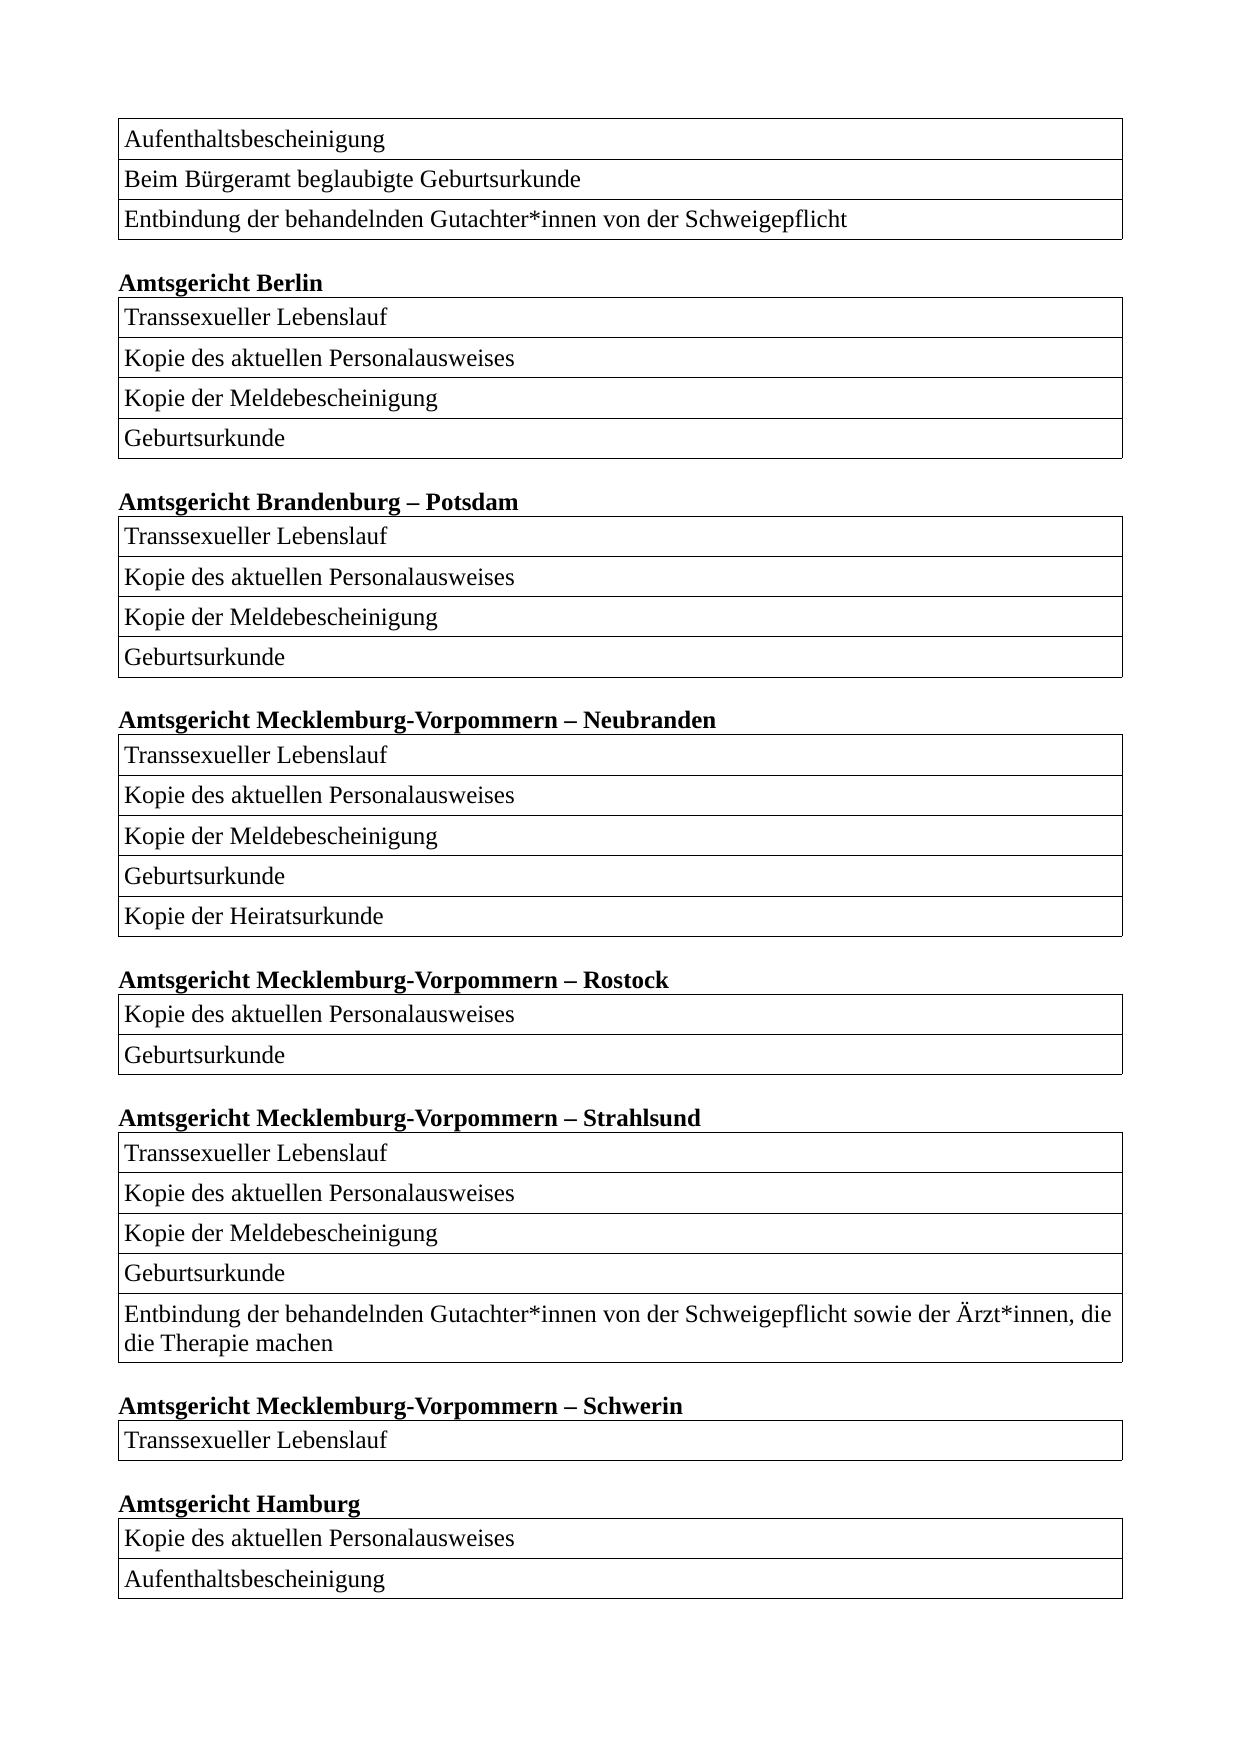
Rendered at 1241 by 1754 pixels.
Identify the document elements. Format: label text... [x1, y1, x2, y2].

text Amtsgericht Berlin [118, 268, 1122, 297]
table_cell Kopie der Meldebescheinigung [119, 378, 1122, 418]
table_cell Geburtsurkunde [119, 637, 1122, 677]
text Amtsgericht Mecklemburg-Vorpommern – Schwerin [118, 1391, 1122, 1420]
table_cell Kopie des aktuellen Personalausweises [119, 1173, 1122, 1212]
table_cell Kopie der Heiratsurkunde [119, 897, 1122, 936]
table_header Transsexueller Lebenslauf [119, 735, 1122, 775]
table_cell Kopie des aktuellen Personalausweises [119, 776, 1122, 815]
table_header Kopie des aktuellen Personalausweises [119, 1519, 1122, 1558]
table_cell Entbindung der behandelnden Gutachter*innen von der Schweigepflicht [119, 200, 1122, 239]
table_header Transsexueller Lebenslauf [119, 517, 1122, 556]
table_cell Geburtsurkunde [119, 1035, 1122, 1074]
table_cell Aufenthaltsbescheinigung [119, 119, 1122, 158]
table_header Transsexueller Lebenslauf [119, 1421, 1122, 1460]
table_cell Aufenthaltsbescheinigung [119, 1559, 1122, 1598]
table_cell Beim Bürgeramt beglaubigte Geburtsurkunde [119, 160, 1122, 199]
text Amtsgericht Brandenburg – Potsdam [118, 487, 1122, 516]
text Amtsgericht Mecklemburg-Vorpommern – Neubranden [118, 706, 1122, 734]
table_header Transsexueller Lebenslauf [119, 1133, 1122, 1172]
table_cell Entbindung der behandelnden Gutachter*innen von der Schweigepflicht sowie der Ärzt*innen, die die Therapie machen [119, 1294, 1122, 1362]
text Amtsgericht Hamburg [118, 1489, 1122, 1518]
text Amtsgericht Mecklemburg-Vorpommern – Strahlsund [118, 1103, 1122, 1132]
table_cell Geburtsurkunde [119, 419, 1122, 458]
table_cell Kopie der Meldebescheinigung [119, 1214, 1122, 1253]
table_cell Kopie des aktuellen Personalausweises [119, 557, 1122, 596]
table_cell Geburtsurkunde [119, 1254, 1122, 1293]
text Amtsgericht Mecklemburg-Vorpommern – Rostock [118, 965, 1122, 993]
table_header Transsexueller Lebenslauf [119, 298, 1122, 337]
table_cell Kopie der Meldebescheinigung [119, 597, 1122, 636]
table_cell Kopie des aktuellen Personalausweises [119, 338, 1122, 377]
table_header Kopie des aktuellen Personalausweises [119, 995, 1122, 1034]
table_cell Geburtsurkunde [119, 856, 1122, 896]
table_cell Kopie der Meldebescheinigung [119, 816, 1122, 855]
